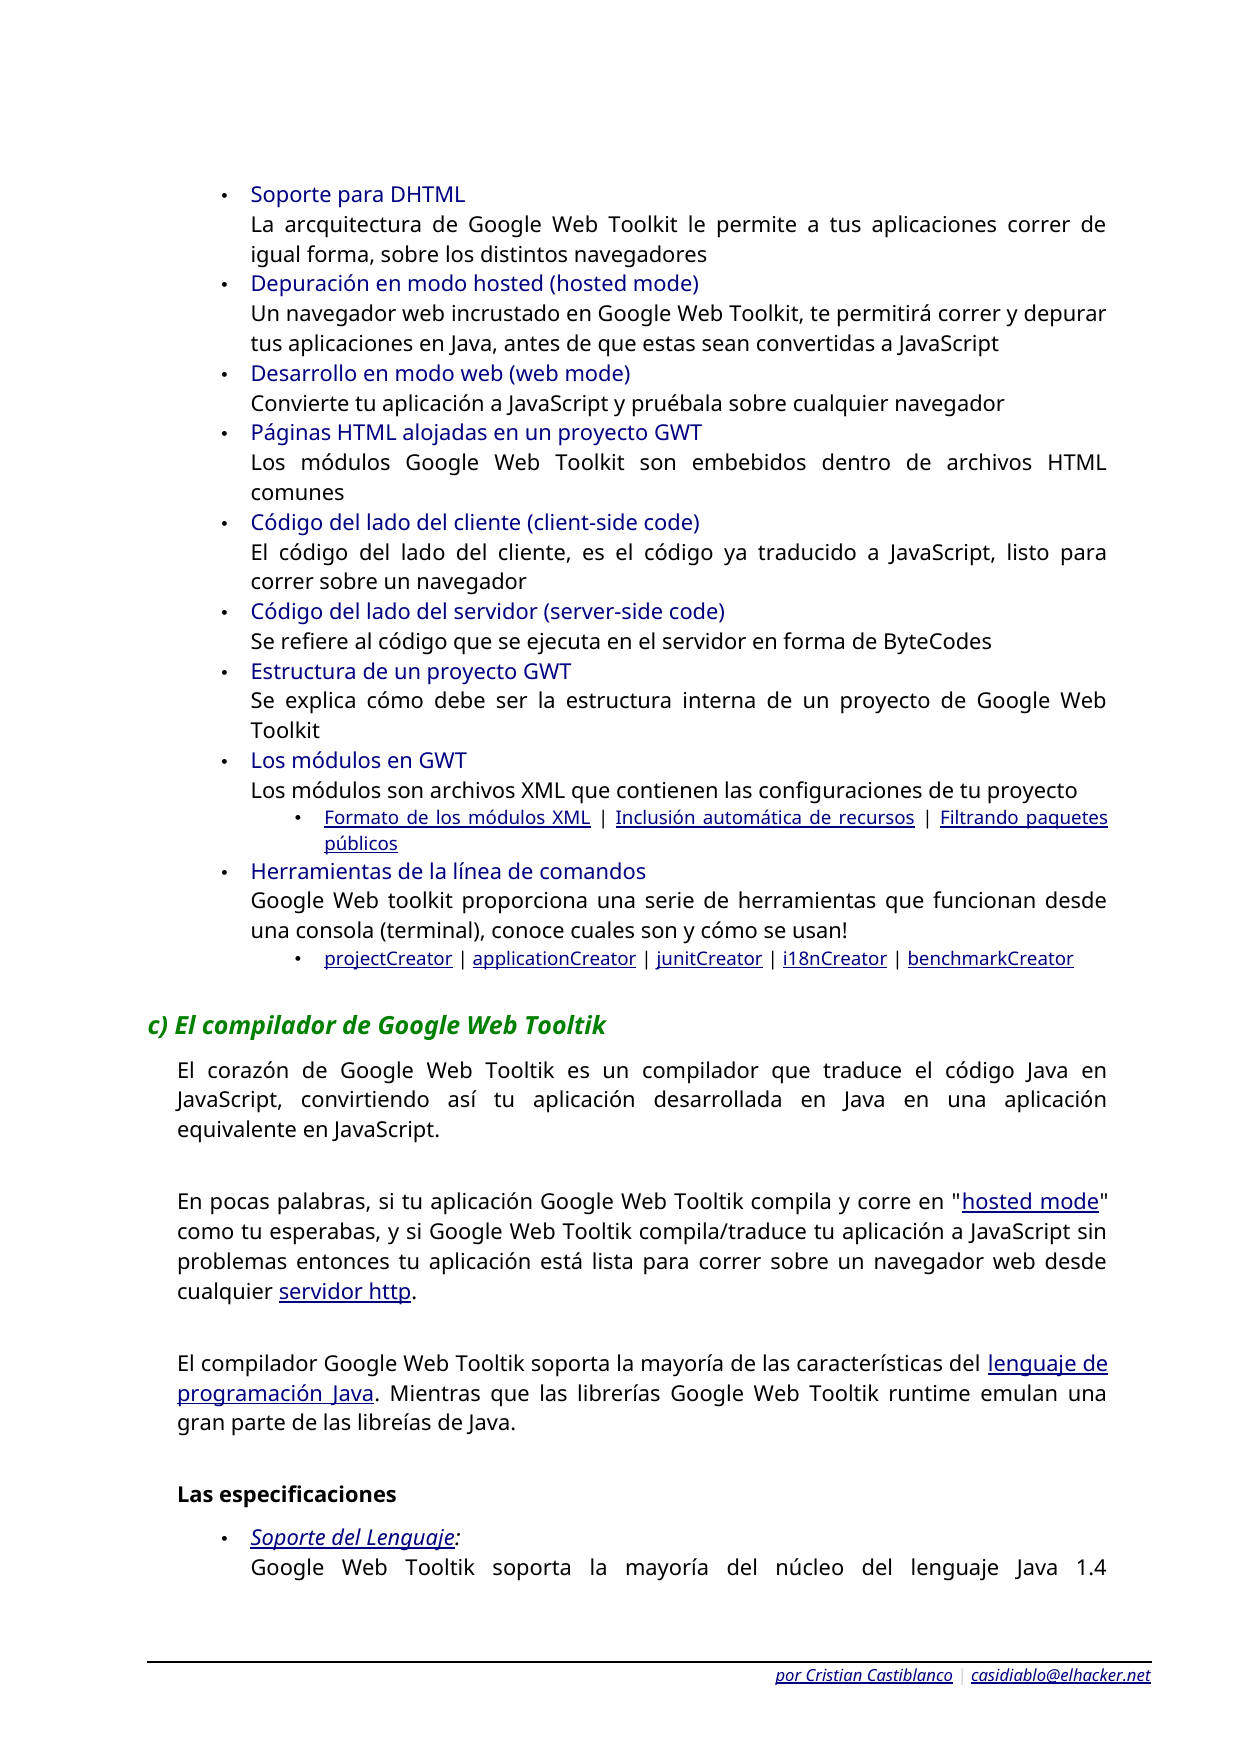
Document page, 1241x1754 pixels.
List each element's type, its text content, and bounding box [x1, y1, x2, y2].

list Estructura de un proyecto GWT [221, 656, 1108, 685]
text El compilador Google Web Tooltik soporta la mayoría de las características del lenguaje de programación Java. Mientras que las librerías Google Web Tooltik runtime emulan una gran parte de las libreías de Java. [177, 1318, 1108, 1437]
list Los módulos en GWT [221, 745, 1108, 775]
list Desarrollo en modo web (web mode) [221, 358, 1108, 387]
list Convierte tu aplicación a JavaScript y pruébala sobre cualquier navegador [221, 387, 1108, 417]
list Código del lado del cliente (client-side code) [221, 507, 1108, 536]
list Soporte del Lenguaje: [221, 1522, 1108, 1551]
list Herramientas de la línea de comandos [221, 856, 1108, 885]
list Un navegador web incrustado en Google Web Toolkit, te permitirá correr y depurar tus aplicaciones en Java, antes de que estas sean convertidas a JavaScript [221, 298, 1108, 358]
text El corazón de Google Web Tooltik es un compilador que traduce el código Java en JavaScript, convirtiendo así tu aplicación desarrollada en Java en una aplicación equivalente en JavaScript. [177, 1054, 1108, 1144]
list Se explica cómo debe ser la estructura interna de un proyecto de Google Web Toolkit [221, 685, 1108, 745]
list Depuración en modo hosted (hosted mode) [221, 268, 1108, 298]
list Se refiere al código que se ejecuta en el servidor en forma de ByteCodes [221, 626, 1108, 656]
list Soporte para DHTML [221, 179, 1108, 209]
list El código del lado del cliente, es el código ya traducido a JavaScript, listo para correr sobre un navegador [221, 536, 1108, 596]
list Páginas HTML alojadas en un proyecto GWT [221, 417, 1108, 447]
list Google Web toolkit proporciona una serie de herramientas que funcionan desde una consola (terminal), conoce cuales son y cómo se usan! [221, 885, 1108, 945]
list projectCreator | applicationCreator | junitCreator | i18nCreator | benchmarkCreator [294, 945, 1108, 971]
list Los módulos Google Web Toolkit son embebidos dentro de archivos HTML comunes [221, 447, 1108, 507]
list Google Web Tooltik soporta la mayoría del núcleo del lenguaje Java 1.4 [221, 1551, 1108, 1581]
text Las especificaciones [177, 1449, 1108, 1509]
list Código del lado del servidor (server-side code) [221, 596, 1108, 626]
list Los módulos son archivos XML que contienen las configuraciones de tu proyecto [221, 775, 1108, 804]
list La arcquitectura de Google Web Toolkit le permite a tus aplicaciones correr de igual forma, sobre los distintos navegadores [221, 209, 1108, 268]
list Formato de los módulos XML | Inclusión automática de recursos | Filtrando paquetes públicos [294, 804, 1108, 856]
subtitle c) El compilador de Google Web Tooltik [147, 1008, 1108, 1042]
text En pocas palabras, si tu aplicación Google Web Tooltik compila y corre en "hosted mode" como tu esperabas, y si Google Web Tooltik compila/traduce tu aplicación a JavaScript sin problemas entonces tu aplicación está lista para correr sobre un navegador web desde cualquier servidor http. [177, 1156, 1108, 1305]
